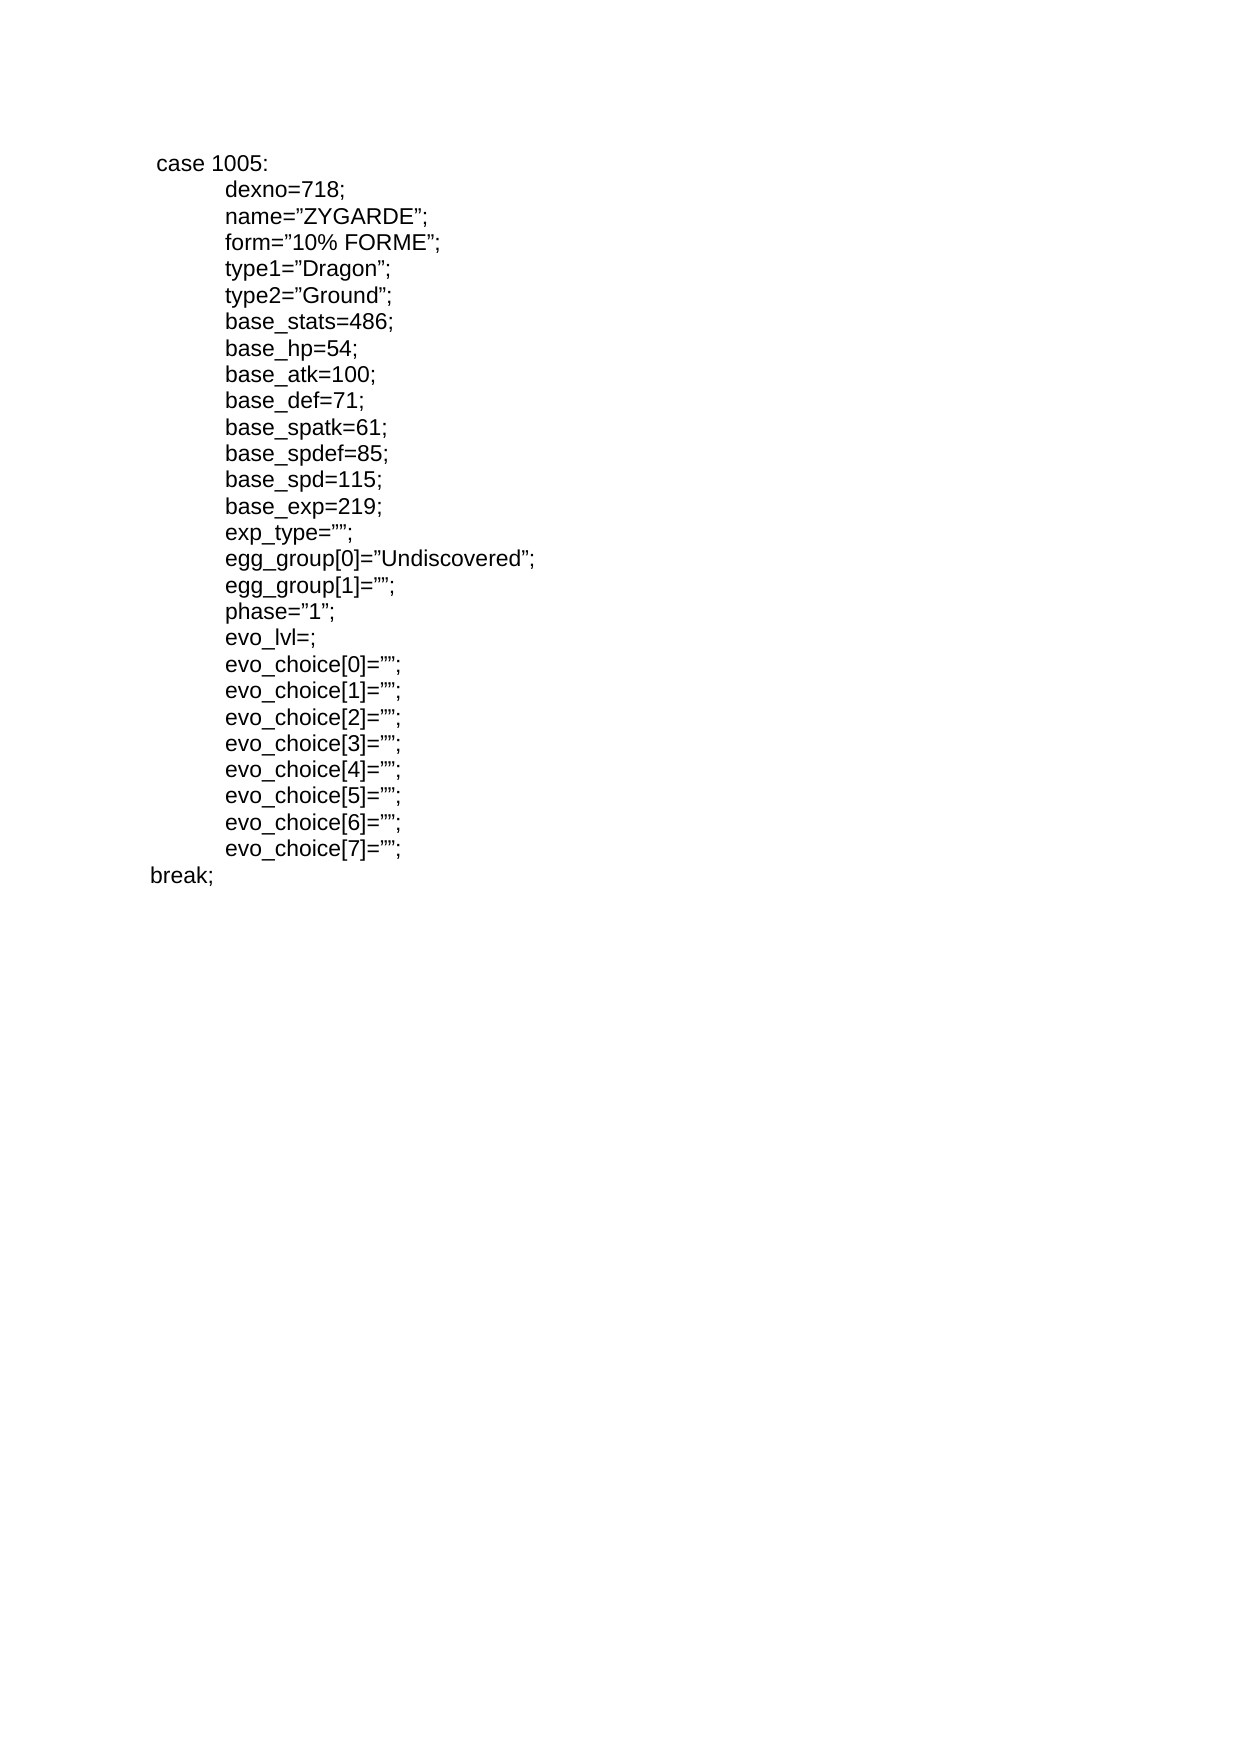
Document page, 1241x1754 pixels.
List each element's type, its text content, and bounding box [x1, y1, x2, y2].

text type1=”Dragon”; [150, 255, 1090, 282]
text dexno=718; [150, 176, 1090, 203]
text exp_type=””; [150, 519, 1090, 545]
text base_spd=115; [150, 466, 1090, 493]
text base_spatk=61; [150, 413, 1090, 440]
text case 1005: [150, 150, 1090, 176]
text base_hp=54; [150, 334, 1090, 361]
text base_spdef=85; [150, 440, 1090, 466]
text evo_choice[5]=””; [150, 782, 1090, 809]
text base_exp=219; [150, 493, 1090, 519]
text name=”ZYGARDE”; [150, 203, 1090, 229]
text phase=”1”; [150, 598, 1090, 624]
text base_stats=486; [150, 308, 1090, 334]
text evo_choice[0]=””; [150, 651, 1090, 677]
text egg_group[0]=”Undiscovered”; [150, 545, 1090, 572]
text evo_choice[7]=””; [150, 835, 1090, 862]
text evo_choice[3]=””; [150, 730, 1090, 756]
text break; [150, 862, 1090, 888]
text type2=”Ground”; [150, 282, 1090, 308]
text base_def=71; [150, 387, 1090, 413]
text evo_lvl=; [150, 624, 1090, 651]
text evo_choice[6]=””; [150, 809, 1090, 835]
text evo_choice[2]=””; [150, 703, 1090, 730]
text egg_group[1]=””; [150, 572, 1090, 598]
text evo_choice[4]=””; [150, 756, 1090, 782]
text base_atk=100; [150, 361, 1090, 387]
text evo_choice[1]=””; [150, 677, 1090, 703]
text form=”10% FORME”; [150, 229, 1090, 255]
